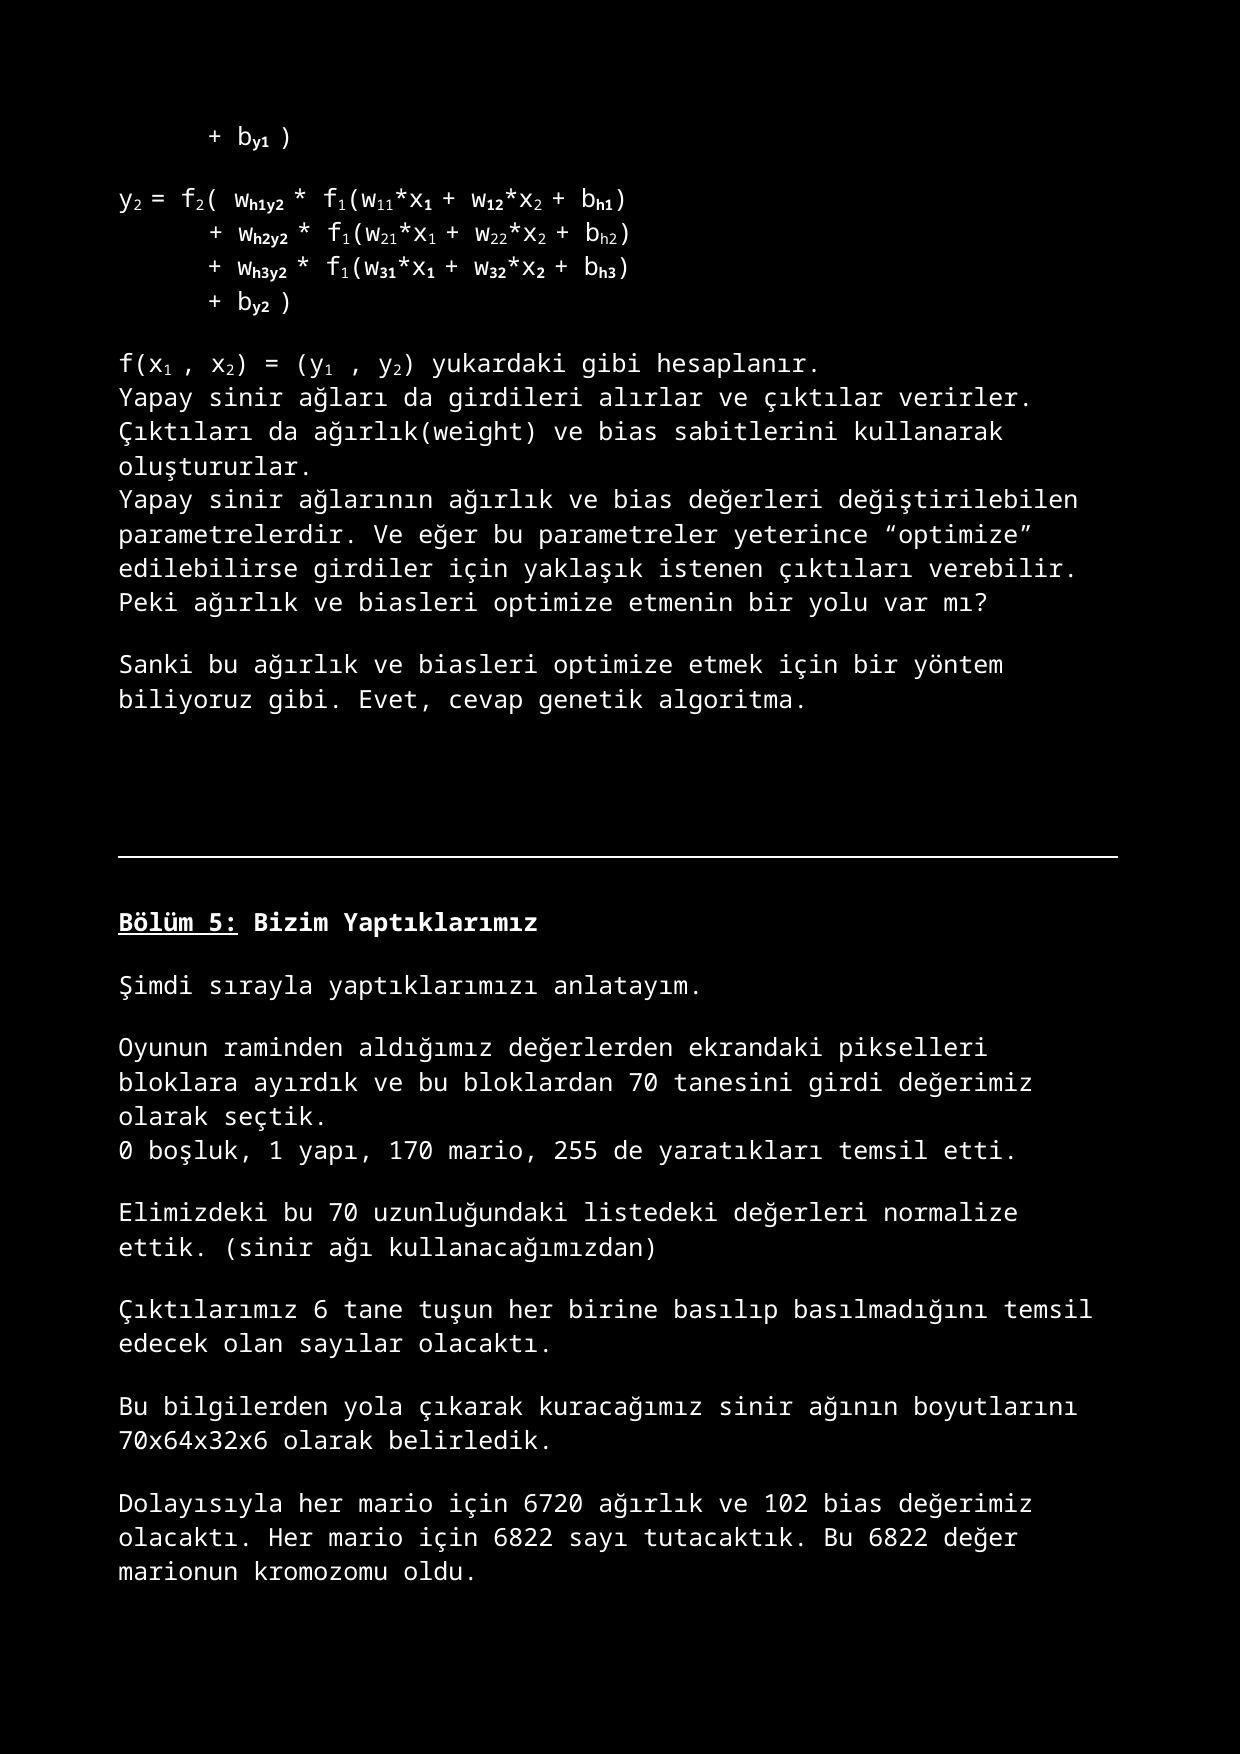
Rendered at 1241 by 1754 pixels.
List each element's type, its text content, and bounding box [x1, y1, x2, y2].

text Sanki bu ağırlık ve biasleri optimize etmek için bir yöntem biliyoruz gibi. Evet, cevap genetik algoritma. [118, 647, 1122, 715]
text Çıktılarımız 6 tane tuşun her birine basılıp basılmadığını temsil edecek olan sayılar olacaktı. [118, 1292, 1122, 1360]
text Peki ağırlık ve biasleri optimize etmenin bir yolu var mı? [118, 584, 1122, 618]
text + by1 ) [118, 118, 1122, 152]
text + wh3y2 * f1(w31*x1 + w32*x2 + bh3) [118, 249, 1122, 283]
text Dolayısıyla her mario için 6720 ağırlık ve 102 bias değerimiz olacaktı. Her mario için 6822 sayı tutacaktık. Bu 6822 değer marionun kromozomu oldu. [118, 1486, 1122, 1588]
text f(x1 , x2) = (y1 , y2) yukardaki gibi hesaplanır. [118, 346, 1122, 380]
text y2 = f2( wh1y2 * f1(w11*x1 + w12*x2 + bh1) [118, 181, 1122, 215]
text Bölüm 5: Bizim Yaptıklarımız [118, 904, 1122, 938]
text 0 boşluk, 1 yapı, 170 mario, 255 de yaratıkları temsil etti. [118, 1132, 1122, 1166]
text Yapay sinir ağlarının ağırlık ve bias değerleri değiştirilebilen parametrelerdir. Ve eğer bu parametreler yeterince “optimize” edilebilirse girdiler için yaklaşık istenen çıktıları verebilir. [118, 482, 1122, 584]
text Elimizdeki bu 70 uzunluğundaki listedeki değerleri normalize ettik. (sinir ağı kullanacağımızdan) [118, 1195, 1122, 1263]
text Oyunun raminden aldığımız değerlerden ekrandaki pikselleri bloklara ayırdık ve bu bloklardan 70 tanesini girdi değerimiz olarak seçtik. [118, 1030, 1122, 1132]
text + wh2y2 * f1(w21*x1 + w22*x2 + bh2) [118, 215, 1122, 249]
text Şimdi sırayla yaptıklarımızı anlatayım. [118, 967, 1122, 1001]
text Bu bilgilerden yola çıkarak kuracağımız sinir ağının boyutlarını 70x64x32x6 olarak belirledik. [118, 1389, 1122, 1457]
text Yapay sinir ağları da girdileri alırlar ve çıktılar verirler. Çıktıları da ağırlık(weight) ve bias sabitlerini kullanarak oluştururlar. [118, 380, 1122, 482]
text + by2 ) [118, 283, 1122, 317]
